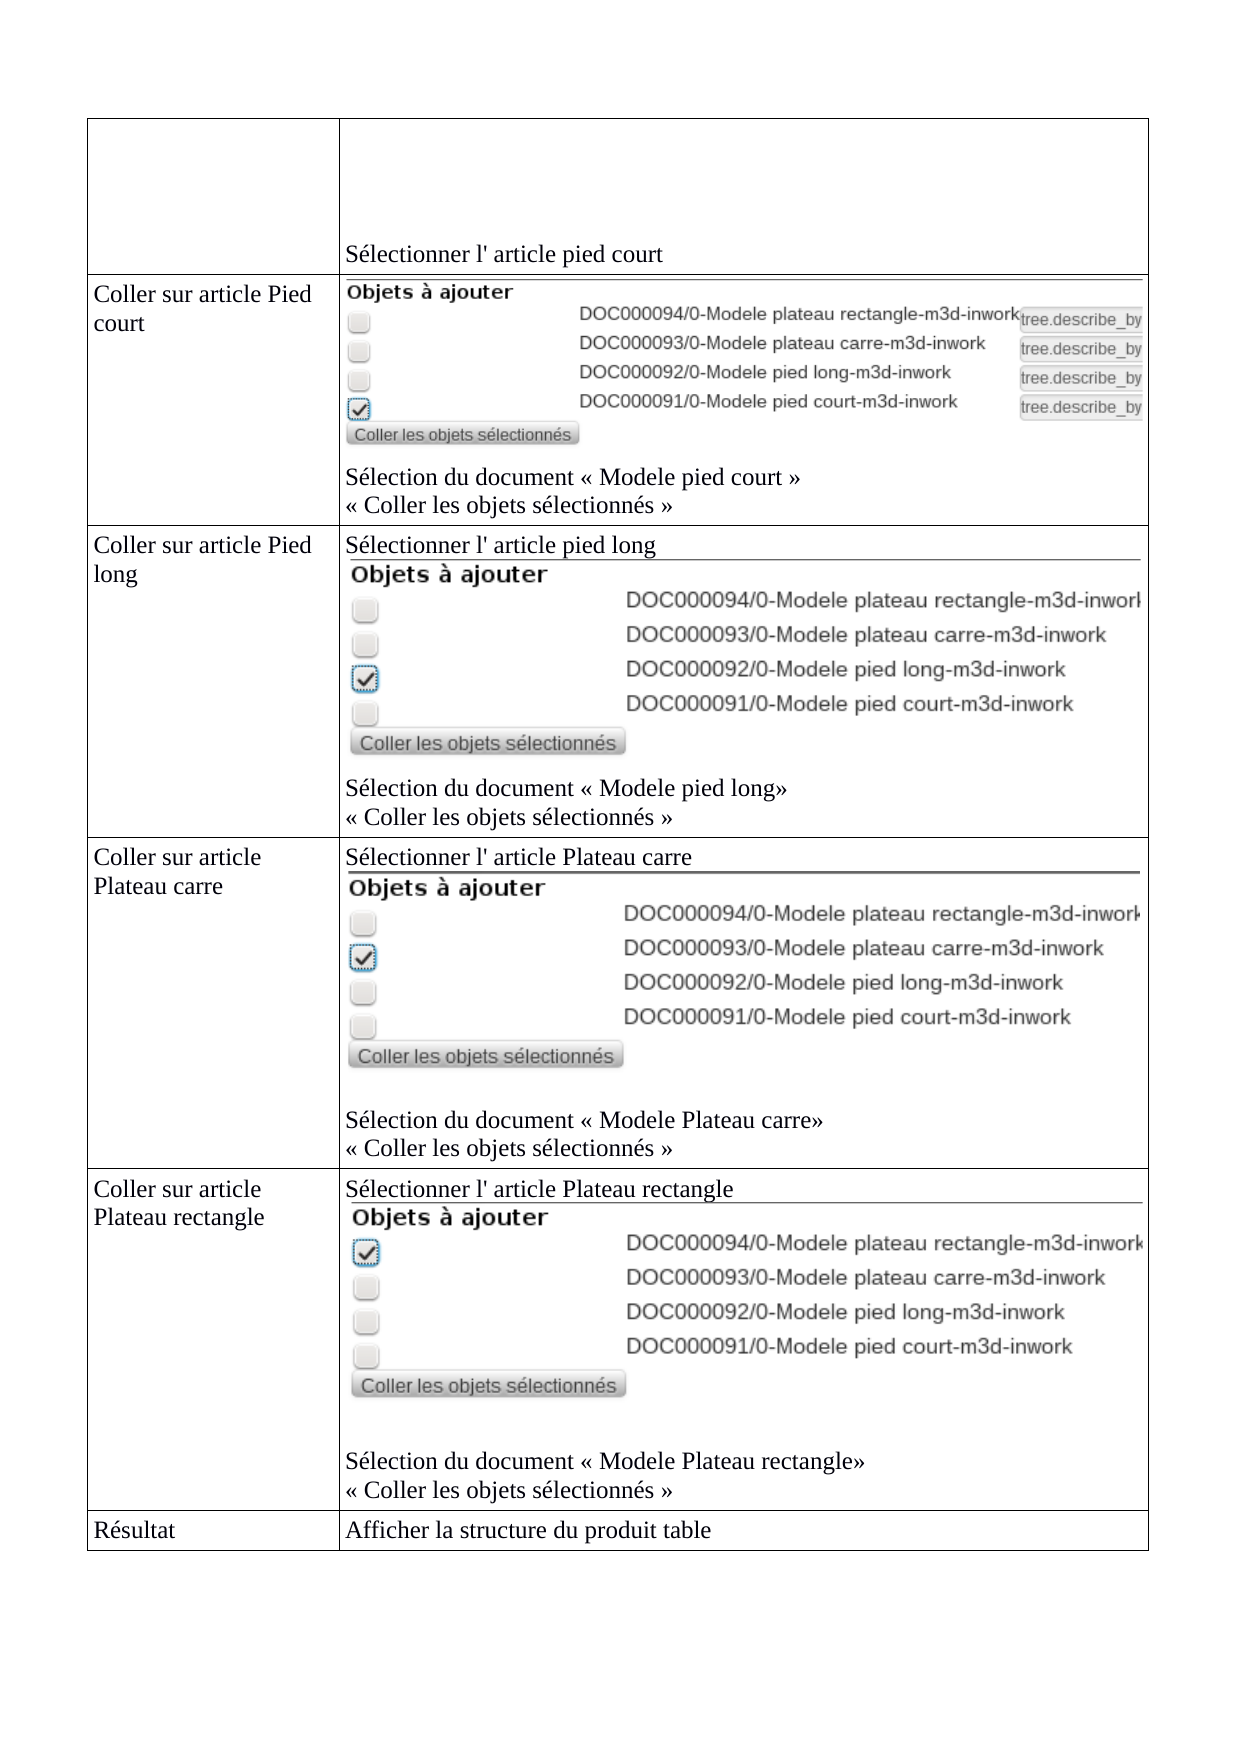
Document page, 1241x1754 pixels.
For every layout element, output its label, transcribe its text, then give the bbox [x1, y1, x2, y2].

table_cell Afficher la structure du produit table [340, 1511, 1148, 1550]
table_cell Sélectionner l' article Plateau rectangle [340, 1169, 1148, 1202]
table_cell Résultat [88, 1511, 339, 1550]
table_cell Coller sur article Pied court [88, 275, 339, 525]
table_cell Sélectionner l' article pied long [340, 526, 1148, 773]
table_cell Sélectionner l' article pied court [340, 119, 1148, 273]
table_cell Coller sur article Plateau carre [88, 838, 339, 1168]
table_cell Sélectionner l' article Plateau carre Sélection du document « Modele Plateau carre» « Coller les objets sélectionnés » [340, 838, 1148, 1168]
table_cell Coller sur article Pied long [88, 526, 339, 837]
picture [344, 279, 1143, 462]
table_cell Sélection du document « Modele pied long» « Coller les objets sélectionnés » [340, 774, 1148, 837]
picture [344, 1202, 1143, 1418]
table_cell Sélection du document « Modele Plateau rectangle» « Coller les objets sélectionnés » [340, 1418, 1148, 1509]
picture [347, 871, 1140, 1076]
picture [346, 559, 1141, 774]
table_cell [88, 119, 339, 273]
table_cell Sélection du document « Modele pied court » « Coller les objets sélectionnés » [340, 275, 1148, 525]
table_cell Coller sur article Plateau rectangle [88, 1169, 339, 1509]
